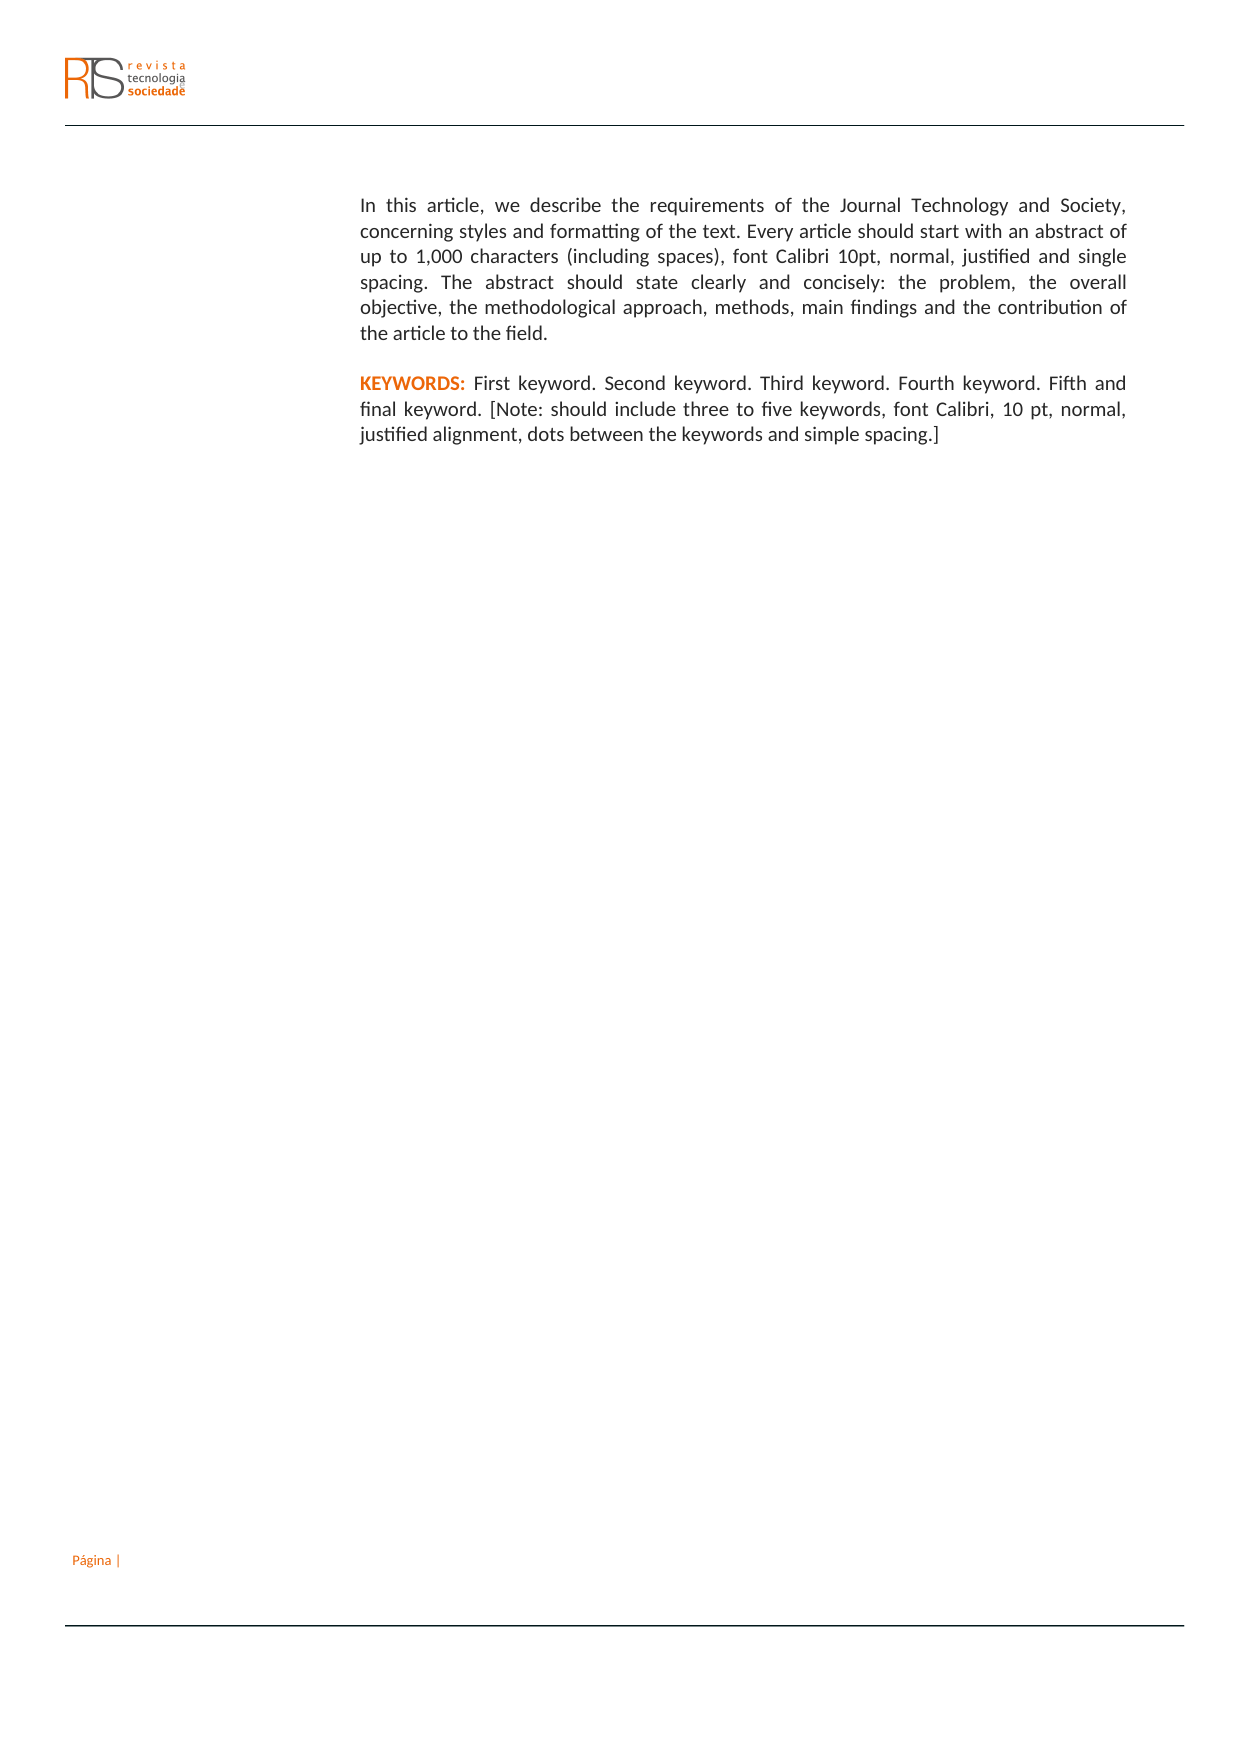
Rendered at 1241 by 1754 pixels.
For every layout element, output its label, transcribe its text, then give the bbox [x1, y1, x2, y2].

picture [65, 0, 1241, 129]
table_cell [301, 193, 360, 918]
table_cell In this article, we describe the requirements of the Journal Technology and Society, concerning styles and formatting of the text. Every article should start with an abstract of up to 1,000 characters (including spaces), font Calibri 10pt, normal, justified and single spacing. The abstract should state clearly and concisely: the problem, the overall objective, the methodological approach, methods, main findings and the contribution of the article to the field. KEYWORDS: First keyword. Second keyword. Third keyword. Fourth keyword. Fifth and final keyword. [Note: should include three to five keywords, font Calibri, 10 pt, normal, justified alignment, dots between the keywords and simple spacing.] [360, 193, 1128, 918]
picture [65, 1625, 1241, 1630]
table_cell [65, 193, 301, 918]
